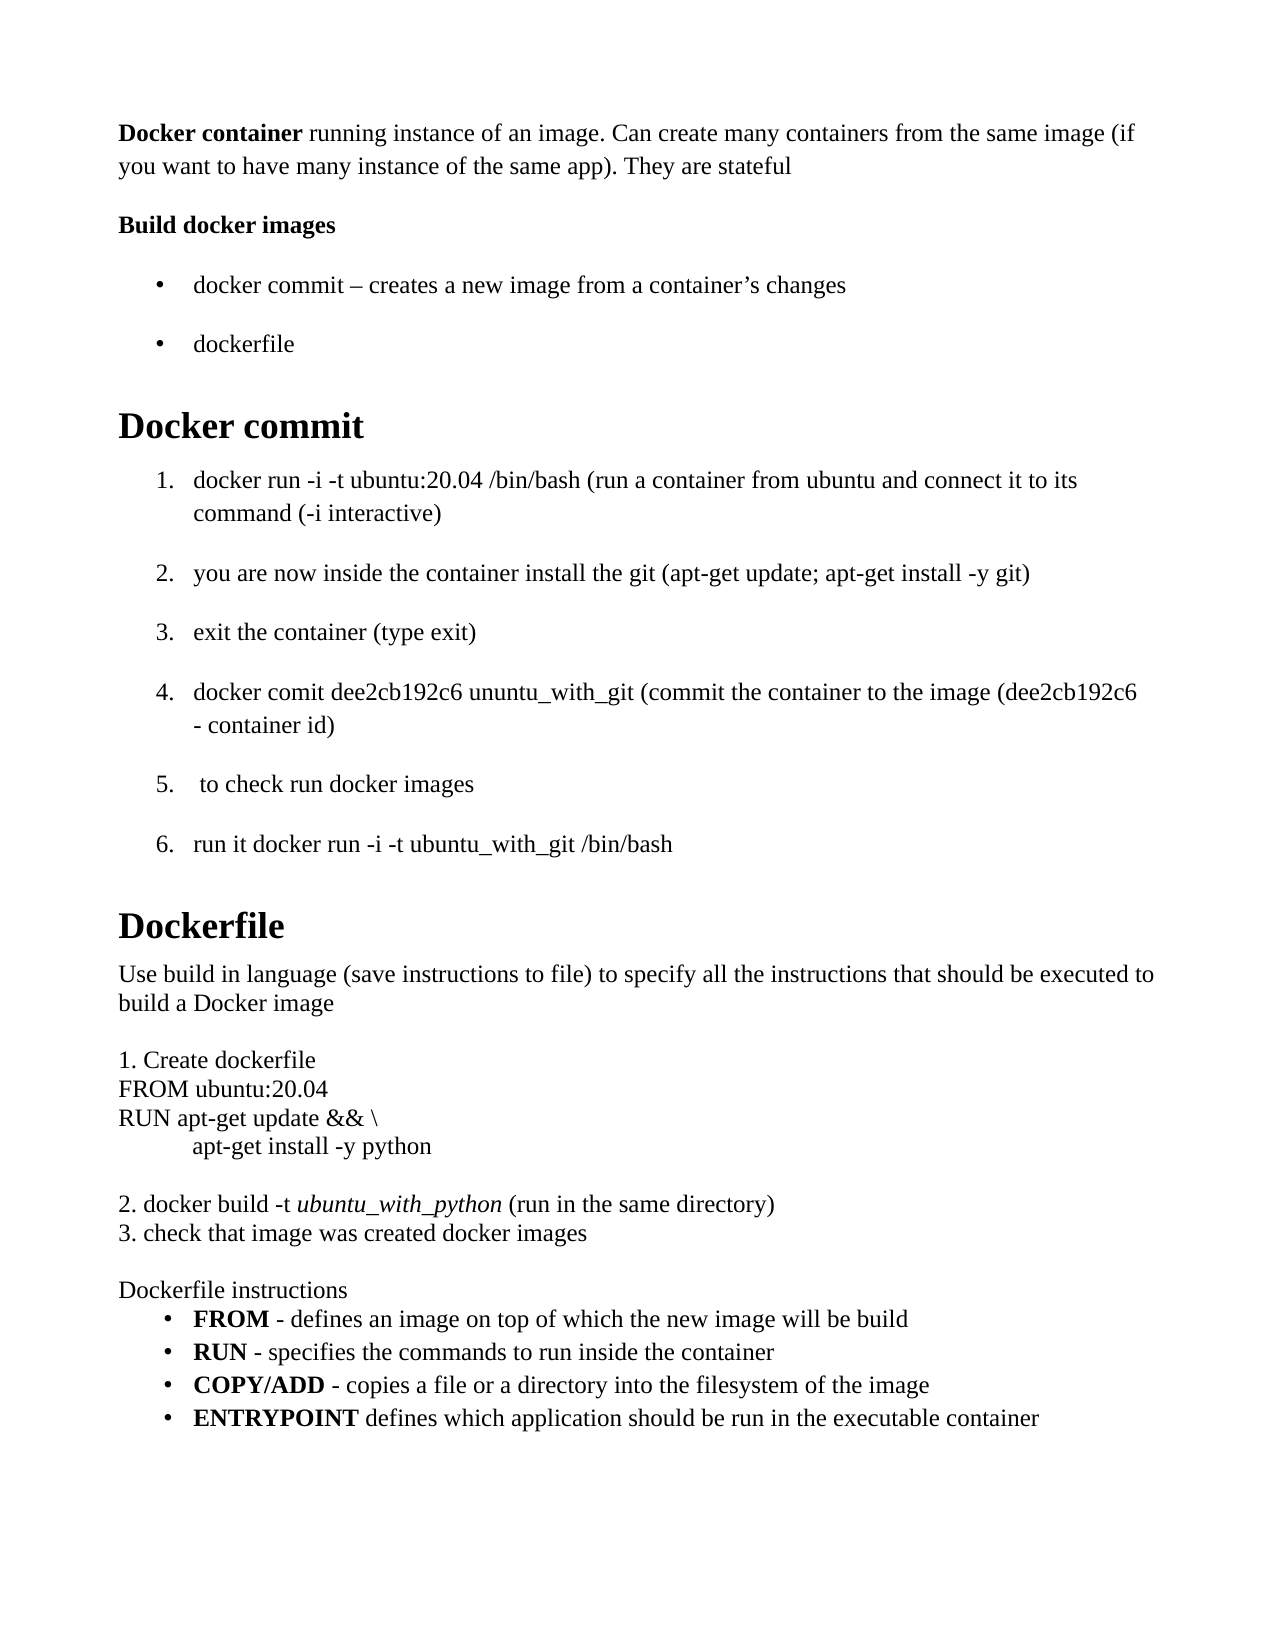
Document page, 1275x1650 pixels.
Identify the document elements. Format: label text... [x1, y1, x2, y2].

list RUN - specifies the commands to run inside the container [164, 1337, 1157, 1366]
list you are now inside the container install the git (apt-get update; apt-get install -y git) [156, 558, 1157, 587]
text Docker container running instance of an image. Can create many containers from the same image (if you want to have many instance of the same app). They are stateful [118, 118, 1157, 180]
text Build docker images [118, 211, 1157, 239]
list ENTRYPOINT defines which application should be run in the executable container [164, 1403, 1157, 1432]
text Use build in language (save instructions to file) to specify all the instructions that should be executed to build a Docker image 1. Create dockerfile FROM ubuntu:20.04 RUN apt-get update && \ apt-get install -y python 2. docker build -t ubuntu_with_python (run in the same directory) 3. check that image was created docker images Dockerfile instructions [118, 959, 1157, 1304]
list to check run docker images [156, 769, 1157, 798]
list docker commit – creates a new image from a container’s changes [156, 270, 1157, 299]
subtitle Dockerfile [118, 903, 1157, 946]
list exit the container (type exit) [156, 617, 1157, 646]
list dockerfile [156, 329, 1157, 358]
list FROM - defines an image on top of which the new image will be build [164, 1304, 1157, 1333]
list docker run -i -t ubuntu:20.04 /bin/bash (run a container from ubuntu and connect it to its command (-i interactive) [156, 466, 1157, 527]
list COPY/ADD - copies a file or a directory into the filesystem of the image [164, 1370, 1157, 1399]
list run it docker run -i -t ubuntu_with_git /bin/bash [156, 829, 1157, 858]
subtitle Docker commit [118, 404, 1157, 447]
list docker comit dee2cb192c6 ununtu_with_git (commit the container to the image (dee2cb192c6 - container id) [156, 677, 1157, 739]
